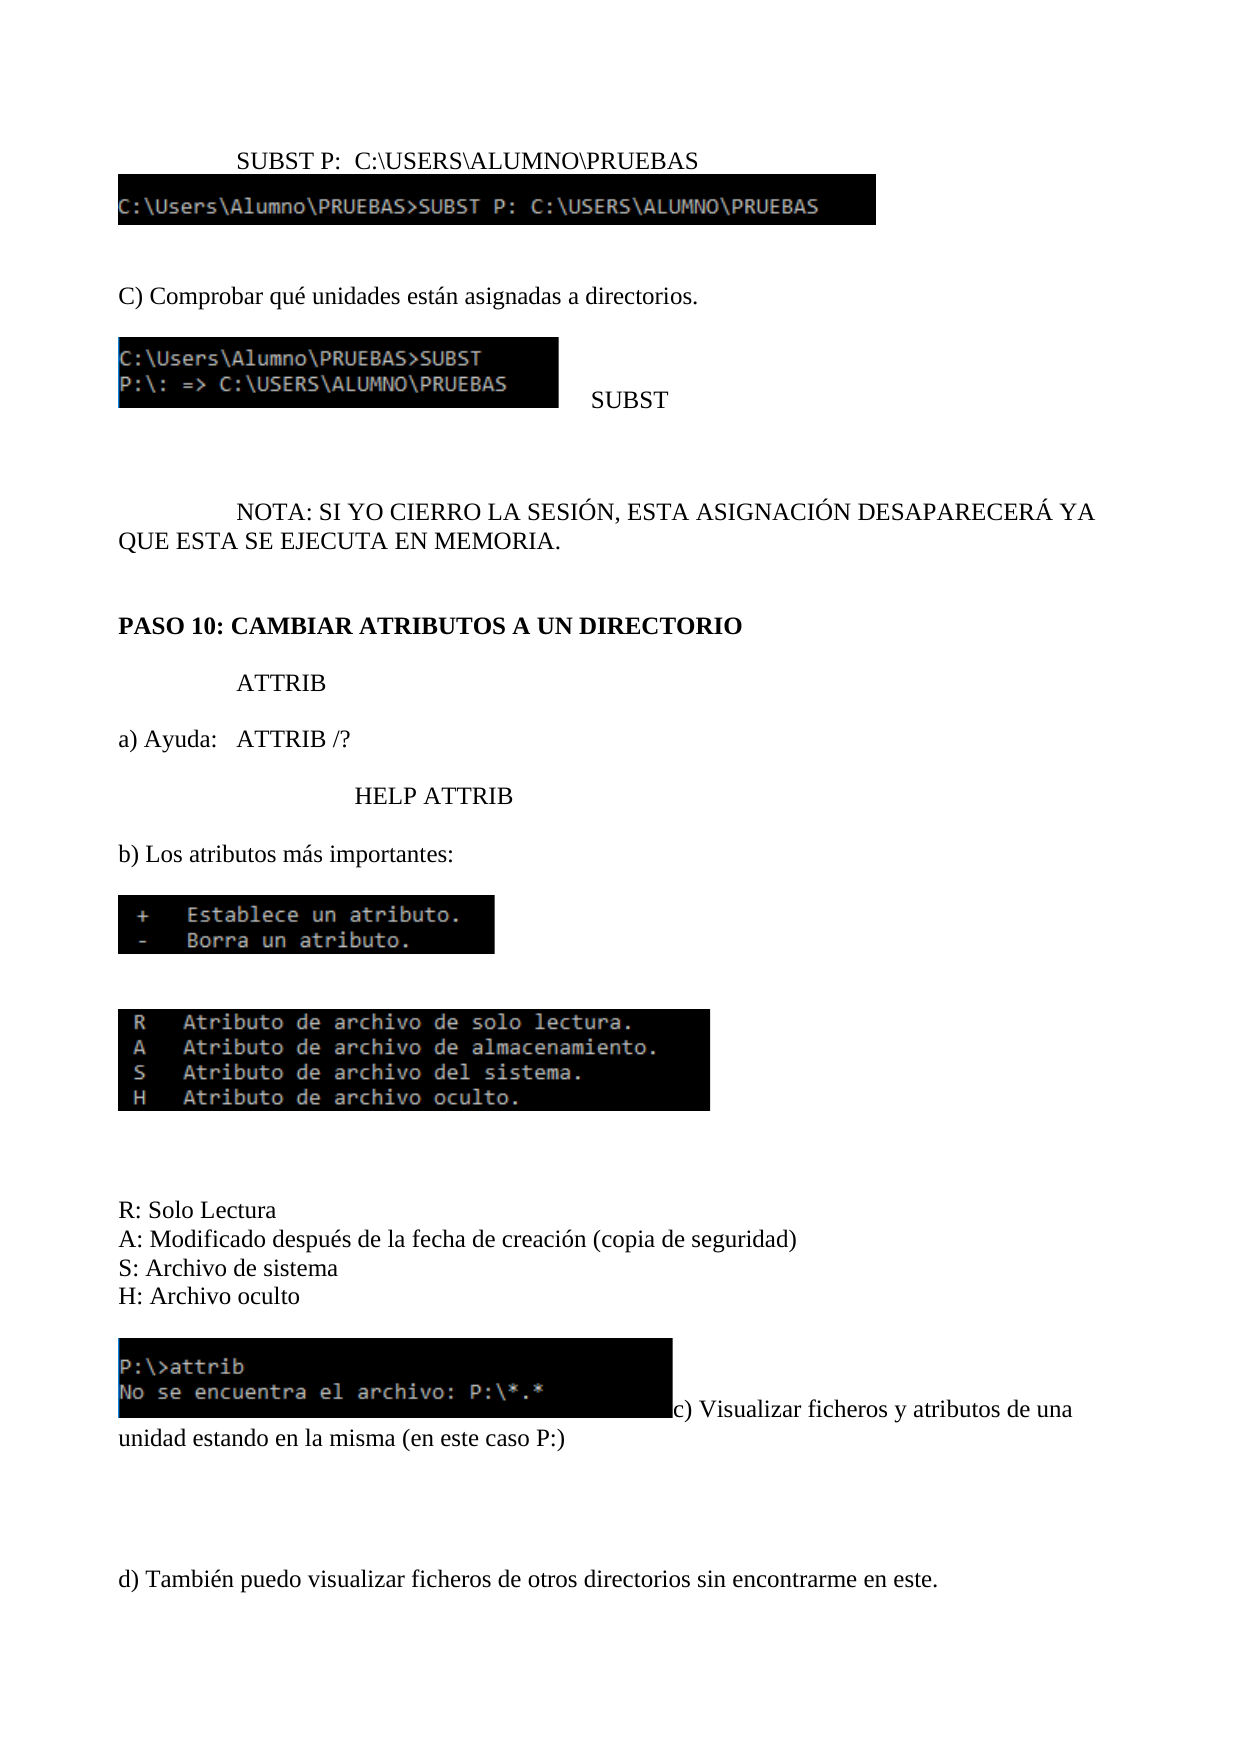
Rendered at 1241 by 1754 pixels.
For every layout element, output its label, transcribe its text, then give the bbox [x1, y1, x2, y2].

text R: Solo Lectura [118, 1195, 1122, 1224]
text S: Archivo de sistema [118, 1253, 1122, 1281]
text b) Los atributos más importantes: [118, 839, 1122, 868]
text H: Archivo oculto [118, 1281, 1122, 1310]
text PASO 10: CAMBIAR ATRIBUTOS A UN DIRECTORIO [118, 611, 1122, 640]
text NOTA: SI YO CIERRO LA SESIÓN, ESTA ASIGNACIÓN DESAPARECERÁ YA QUE ESTA SE EJECUTA EN MEMORIA. [118, 497, 1122, 555]
text A: Modificado después de la fecha de creación (copia de seguridad) [118, 1224, 1122, 1253]
text d) También puedo visualizar ficheros de otros directorios sin encontrarme en este. [118, 1564, 1122, 1593]
text ATTRIB [118, 668, 1122, 697]
text C) Comprobar qué unidades están asignadas a directorios. [118, 281, 1122, 310]
text HELP ATTRIB [118, 781, 1122, 810]
text a) Ayuda: ATTRIB /? [118, 724, 1122, 753]
text SUBST [118, 338, 1122, 413]
text SUBST P: C:\USERS\ALUMNO\PRUEBAS [118, 146, 1122, 175]
text c) Visualizar ficheros y atributos de una unidad estando en la misma (en este caso P:) [118, 1338, 1122, 1452]
